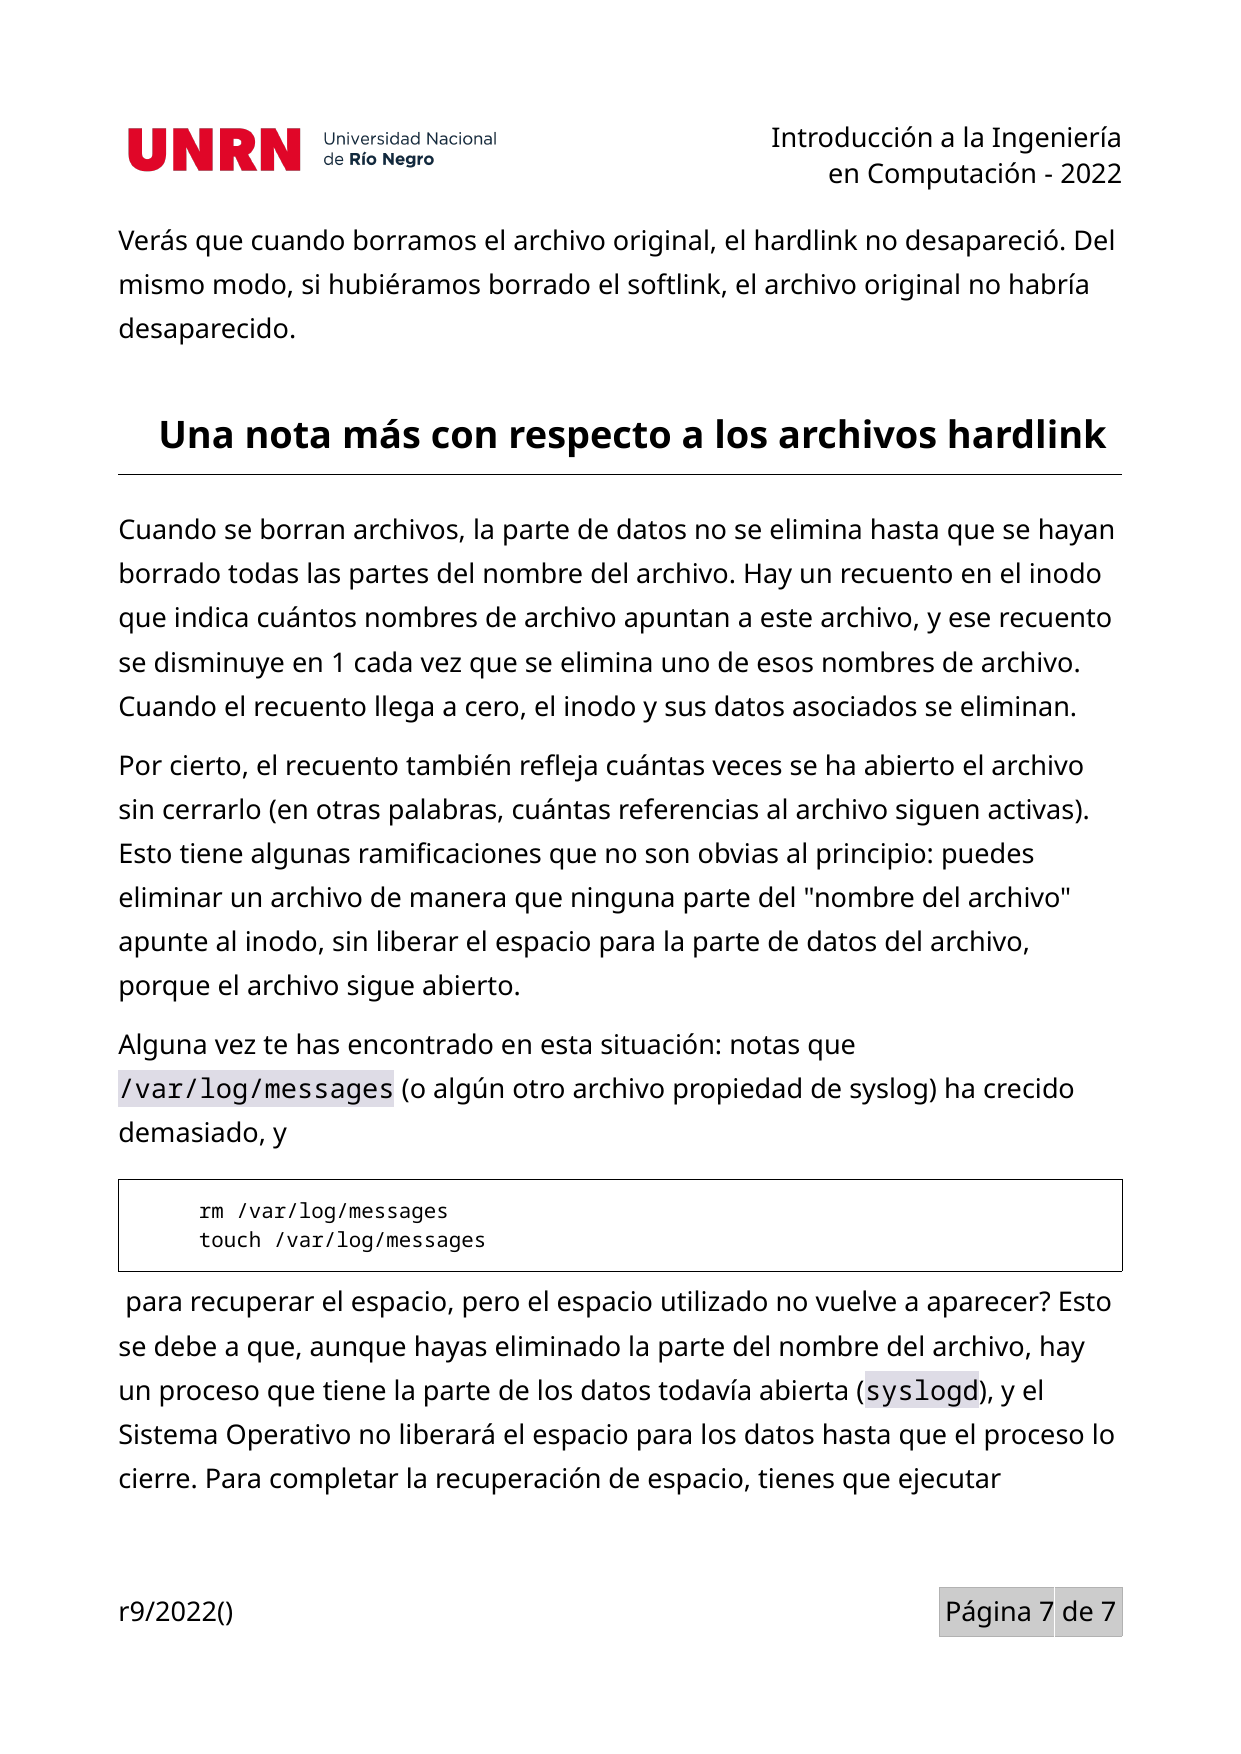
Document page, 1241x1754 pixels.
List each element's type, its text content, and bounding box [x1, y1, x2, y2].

text para recuperar el espacio, pero el espacio utilizado no vuelve a aparecer? Esto se debe a que, aunque hayas eliminado la parte del nombre del archivo, hay un proceso que tiene la parte de los datos todavía abierta (syslogd), y el Sistema Operativo no liberará el espacio para los datos hasta que el proceso lo cierre. Para completar la recuperación de espacio, tienes que ejecutar [118, 1283, 1122, 1496]
text rm /var/log/messages [119, 1180, 1122, 1207]
text touch /var/log/messages [119, 1207, 1122, 1271]
text Verás que cuando borramos el archivo original, el hardlink no desapareció. Del mismo modo, si hubiéramos borrado el softlink, el archivo original no habría desaparecido. [118, 221, 1122, 347]
text Alguna vez te has encontrado en esta situación: notas que /var/log/messages (o algún otro archivo propiedad de syslog) ha crecido demasiado, y [118, 1026, 1122, 1151]
subtitle Una nota más con respecto a los archivos hardlink [118, 393, 1122, 474]
picture [118, 118, 505, 180]
text Por cierto, el recuento también refleja cuántas veces se ha abierto el archivo sin cerrarlo (en otras palabras, cuántas referencias al archivo siguen activas). Esto tiene algunas ramificaciones que no son obvias al principio: puedes eliminar un archivo de manera que ninguna parte del "nombre del archivo" apunte al inodo, sin liberar el espacio para la parte de datos del archivo, porque el archivo sigue abierto. [118, 746, 1122, 1004]
text Cuando se borran archivos, la parte de datos no se elimina hasta que se hayan borrado todas las partes del nombre del archivo. Hay un recuento en el inodo que indica cuántos nombres de archivo apuntan a este archivo, y ese recuento se disminuye en 1 cada vez que se elimina uno de esos nombres de archivo. Cuando el recuento llega a cero, el inodo y sus datos asociados se eliminan. [118, 511, 1122, 724]
